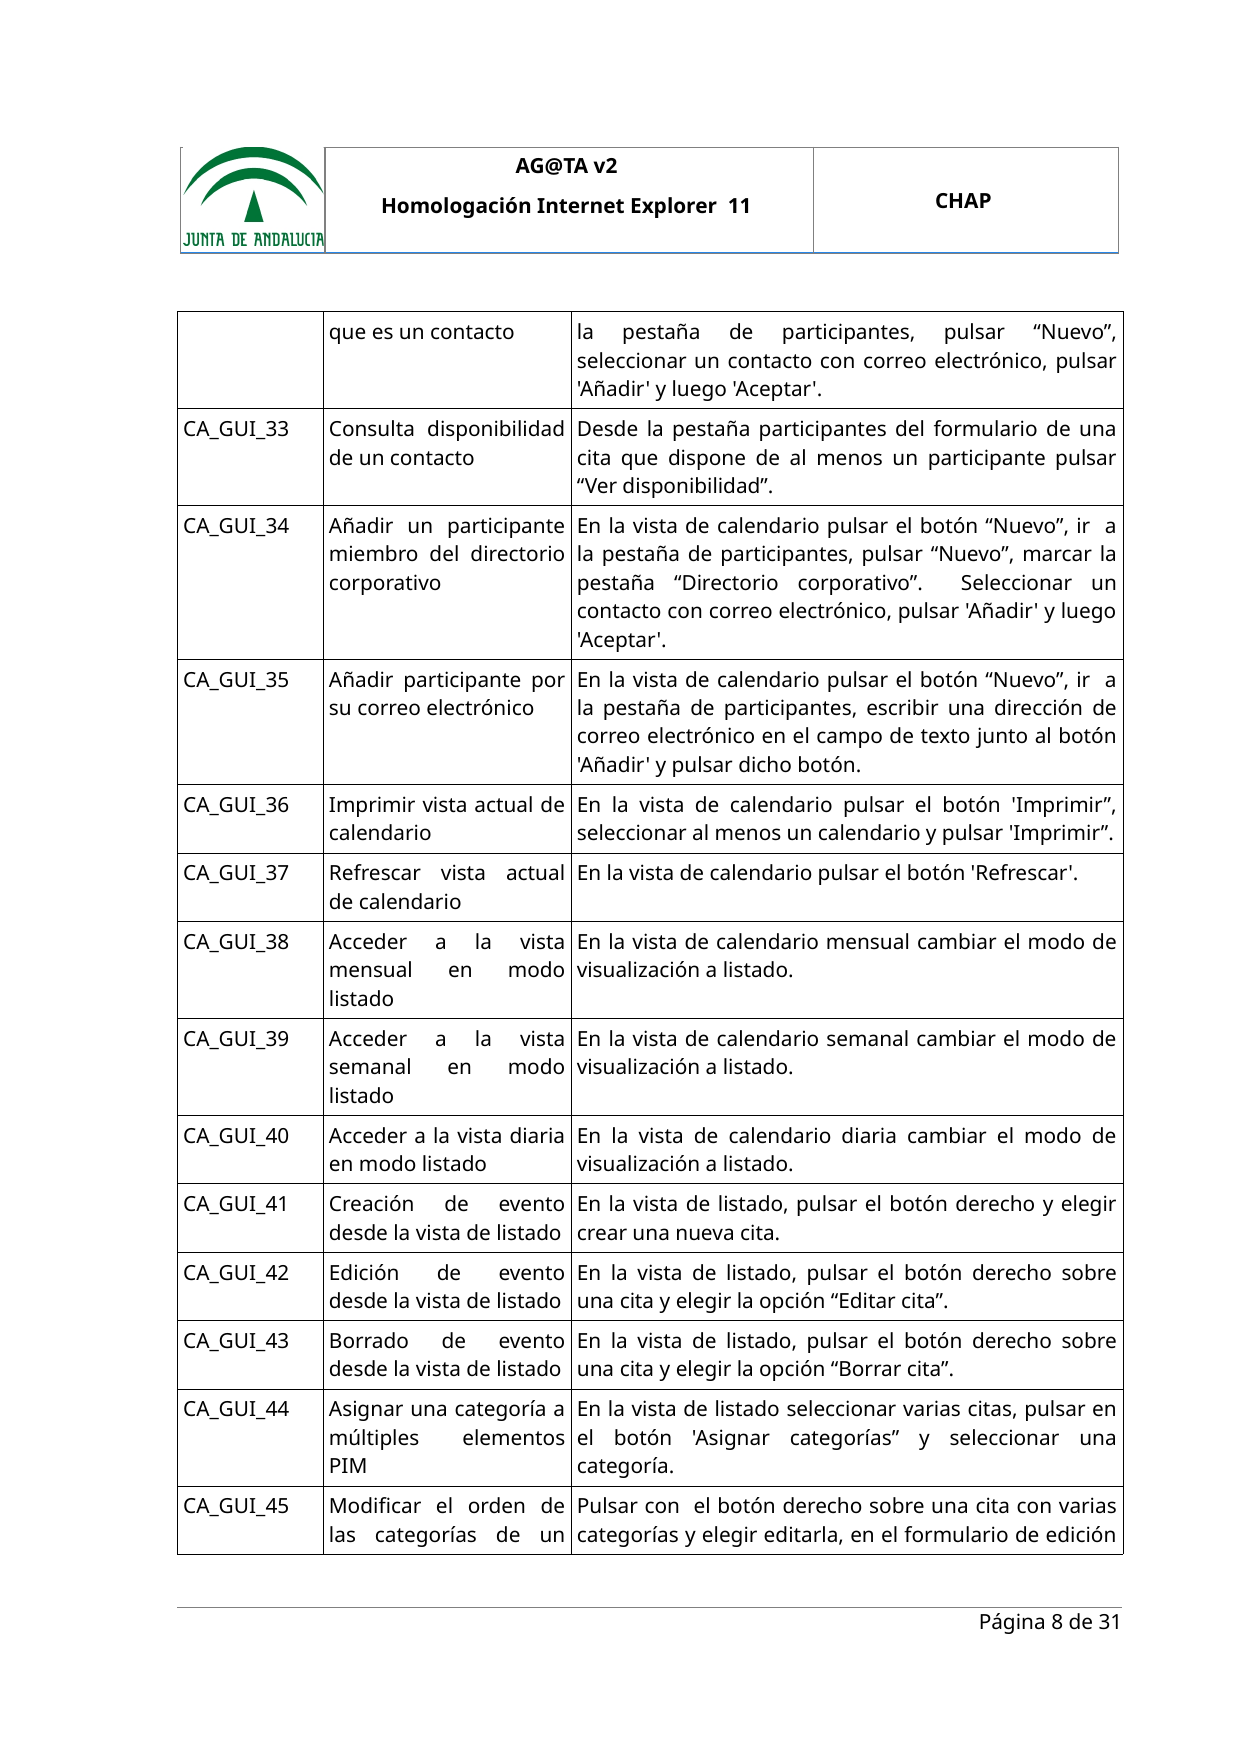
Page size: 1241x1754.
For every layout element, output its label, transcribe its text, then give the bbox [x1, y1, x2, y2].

table_cell Acceder a la vista mensual en modo listado [324, 922, 571, 1018]
table_cell Modificar el orden de las categorías de un [324, 1487, 571, 1554]
table_cell Añadir un participante miembro del directorio corporativo [324, 506, 571, 659]
table_cell CA_GUI_38 [178, 922, 323, 1018]
table_cell CA_GUI_41 [178, 1184, 323, 1252]
table_cell CA_GUI_37 [178, 854, 323, 921]
table_cell que es un contacto [324, 312, 571, 408]
table_cell Asignar una categoría a múltiples elementos PIM [324, 1390, 571, 1486]
table_cell En la vista de listado, pulsar el botón derecho sobre una cita y elegir la opción “Editar cita”. [572, 1253, 1123, 1320]
table_cell Acceder a la vista semanal en modo listado [324, 1019, 571, 1115]
table_cell En la vista de calendario pulsar el botón 'Imprimir”, seleccionar al menos un calendario y pulsar 'Imprimir”. [572, 785, 1123, 853]
table_cell CA_GUI_33 [178, 409, 323, 505]
table_cell Imprimir vista actual de calendario [324, 785, 571, 853]
table_cell CA_GUI_42 [178, 1253, 323, 1320]
table_cell Desde la pestaña participantes del formulario de una cita que dispone de al menos un participante pulsar “Ver disponibilidad”. [572, 409, 1123, 505]
table_cell En la vista de calendario semanal cambiar el modo de visualización a listado. [572, 1019, 1123, 1115]
table_cell CA_GUI_45 [178, 1487, 323, 1554]
table_cell En la vista de calendario pulsar el botón “Nuevo”, ir a la pestaña de participantes, escribir una dirección de correo electrónico en el campo de texto junto al botón 'Añadir' y pulsar dicho botón. [572, 660, 1123, 784]
table_cell En la vista de calendario mensual cambiar el modo de visualización a listado. [572, 922, 1123, 1018]
table_cell En la vista de listado seleccionar varias citas, pulsar en el botón 'Asignar categorías” y seleccionar una categoría. [572, 1390, 1123, 1486]
table_cell CA_GUI_35 [178, 660, 323, 784]
table_cell CA_GUI_39 [178, 1019, 323, 1115]
table_cell [178, 312, 323, 408]
table_cell CA_GUI_36 [178, 785, 323, 853]
table_cell CA_GUI_43 [178, 1321, 323, 1389]
table_cell CA_GUI_40 [178, 1116, 323, 1183]
table_cell CA_GUI_44 [178, 1390, 323, 1486]
table_cell Creación de evento desde la vista de listado [324, 1184, 571, 1252]
table_cell En la vista de calendario pulsar el botón “Nuevo”, ir a la pestaña de participantes, pulsar “Nuevo”, marcar la pestaña “Directorio corporativo”. Seleccionar un contacto con correo electrónico, pulsar 'Añadir' y luego 'Aceptar'. [572, 506, 1123, 659]
table_cell Consulta disponibilidad de un contacto [324, 409, 571, 505]
table_cell Pulsar con el botón derecho sobre una cita con varias categorías y elegir editarla, en el formulario de edición [572, 1487, 1123, 1554]
table_cell En la vista de calendario pulsar el botón 'Refrescar'. [572, 854, 1123, 921]
table_cell Refrescar vista actual de calendario [324, 854, 571, 921]
table_cell Acceder a la vista diaria en modo listado [324, 1116, 571, 1183]
table_cell En la vista de listado, pulsar el botón derecho sobre una cita y elegir la opción “Borrar cita”. [572, 1321, 1123, 1389]
table_cell CA_GUI_34 [178, 506, 323, 659]
table_cell En la vista de calendario diaria cambiar el modo de visualización a listado. [572, 1116, 1123, 1183]
table_cell Añadir participante por su correo electrónico [324, 660, 571, 784]
table_cell Edición de evento desde la vista de listado [324, 1253, 571, 1320]
picture [183, 147, 324, 246]
table_cell Borrado de evento desde la vista de listado [324, 1321, 571, 1389]
table_cell En la vista de listado, pulsar el botón derecho y elegir crear una nueva cita. [572, 1184, 1123, 1252]
table_cell la pestaña de participantes, pulsar “Nuevo”, seleccionar un contacto con correo electrónico, pulsar 'Añadir' y luego 'Aceptar'. [572, 312, 1123, 408]
